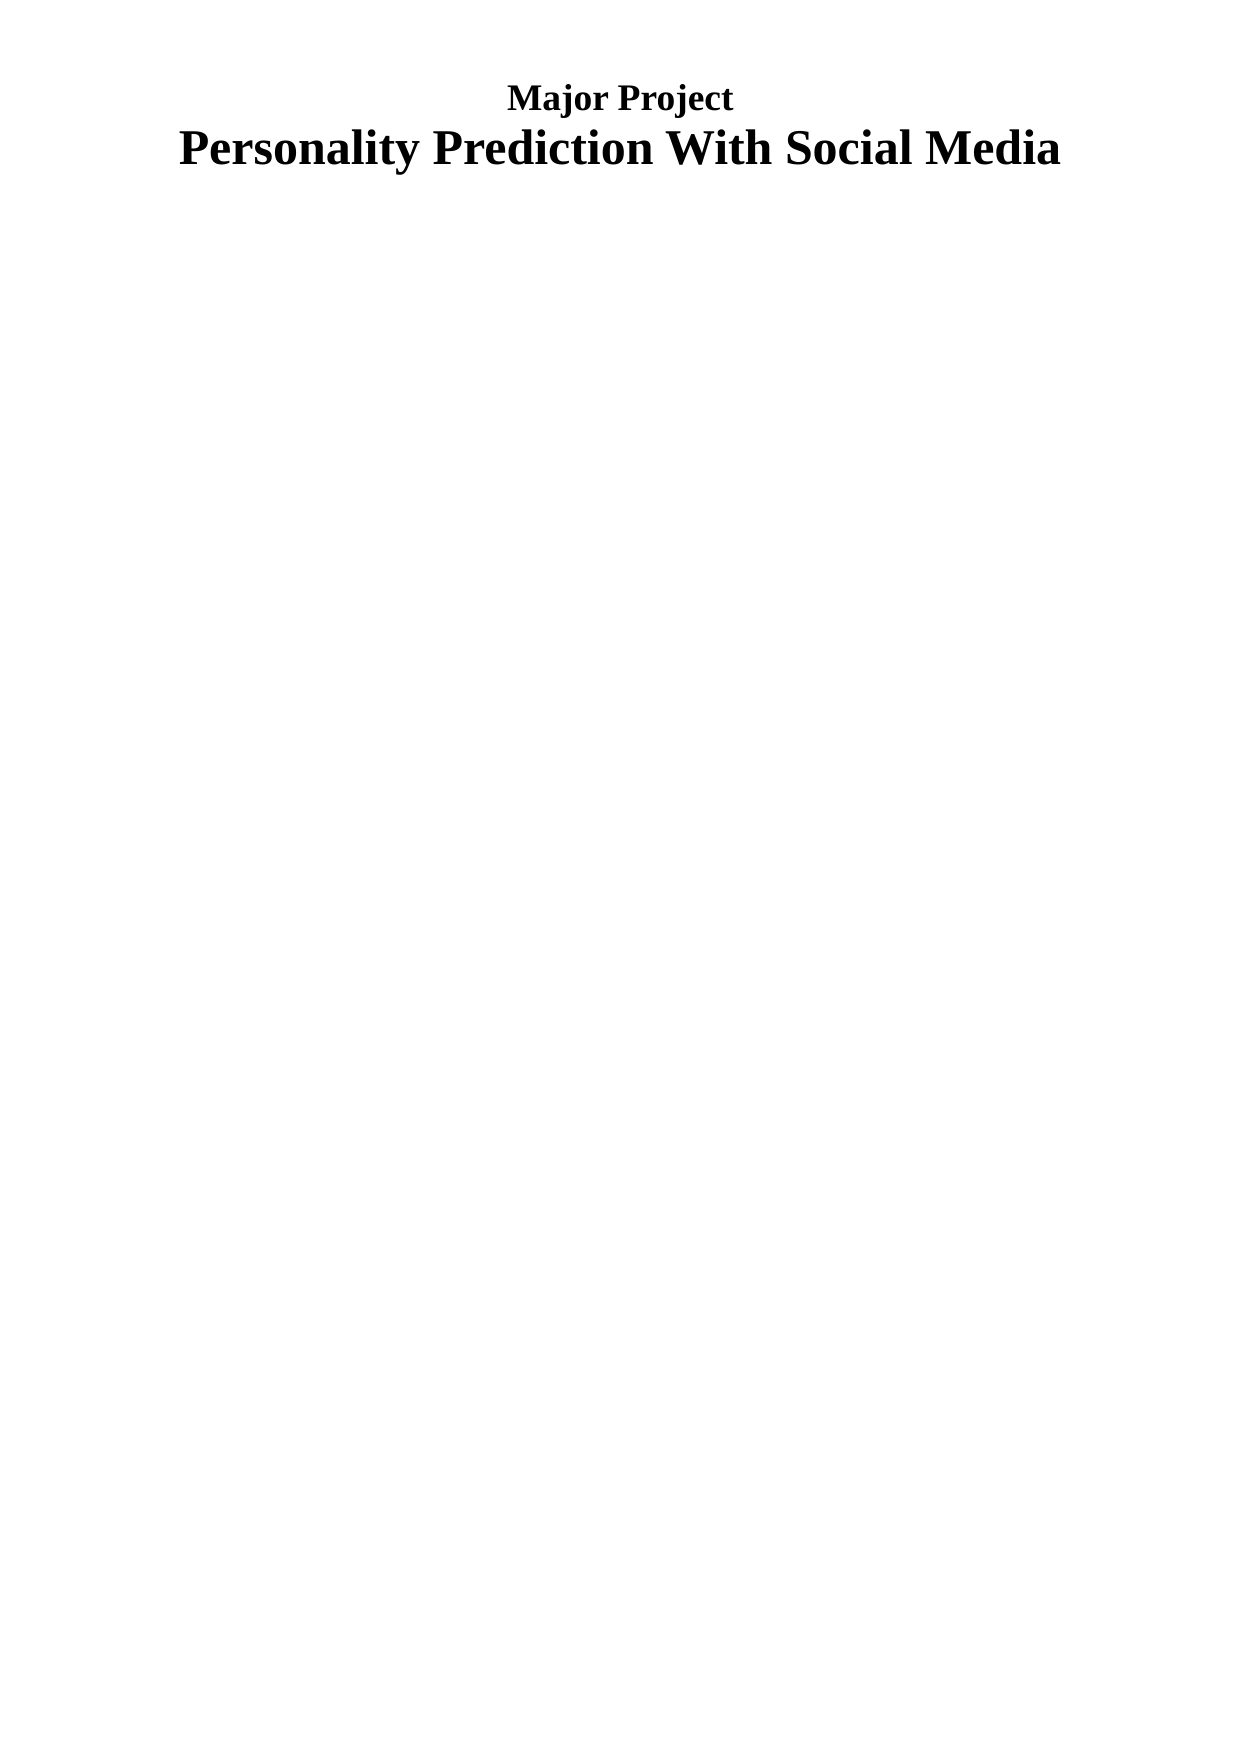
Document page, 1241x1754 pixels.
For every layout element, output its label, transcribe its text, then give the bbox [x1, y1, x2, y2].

text Major Project [75, 75, 1165, 118]
text Personality Prediction With Social Media [75, 118, 1165, 176]
